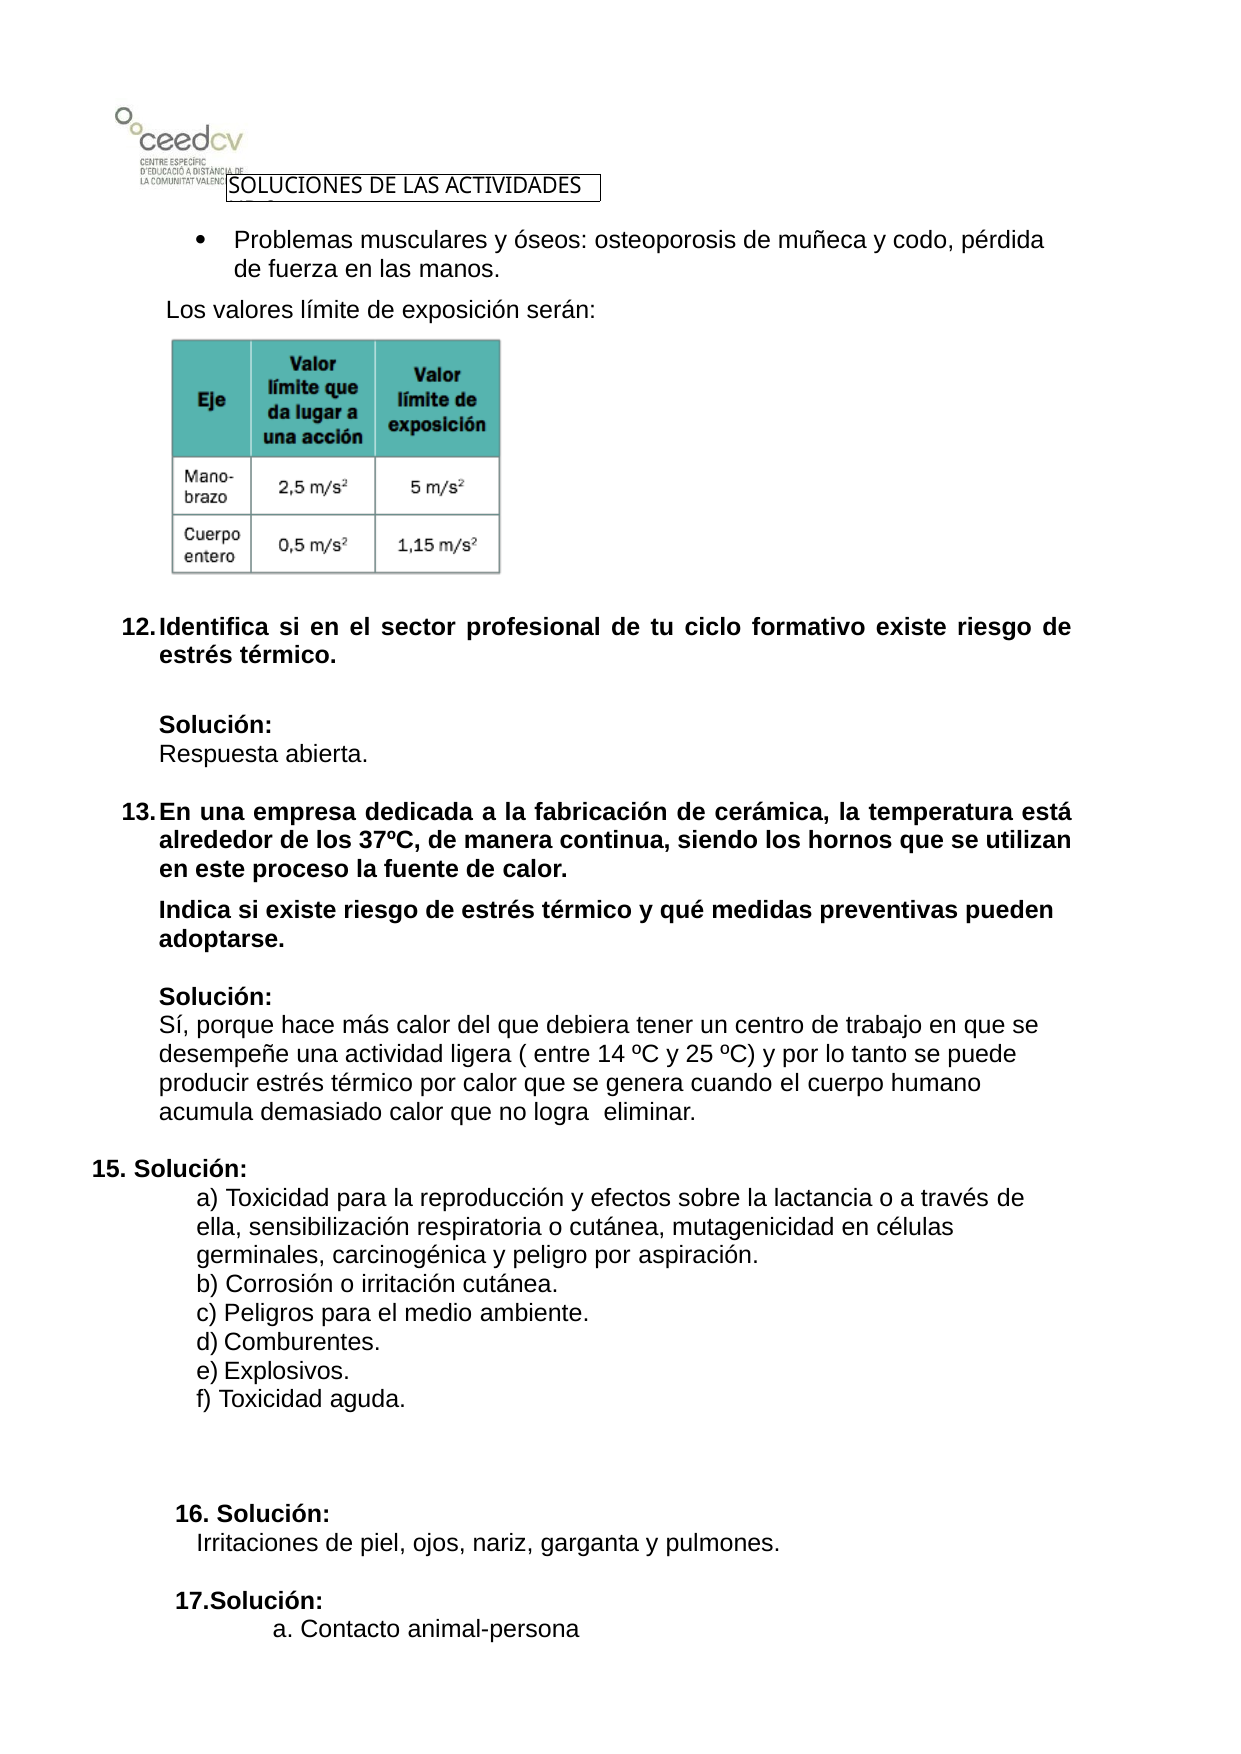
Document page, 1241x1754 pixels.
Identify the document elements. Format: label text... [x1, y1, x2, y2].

list Toxicidad aguda. [196, 1384, 1096, 1413]
list Explosivos. [196, 1356, 1096, 1384]
list En una empresa dedicada a la fabricación de cerámica, la temperatura está alrededor de los 37ºC, de manera continua, siendo los hornos que se utilizan en este proceso la fuente de calor. [121, 796, 1073, 883]
text 17.Solución: [92, 1586, 1096, 1614]
list Peligros para el medio ambiente. [196, 1298, 1096, 1327]
text Solución: [159, 710, 1096, 739]
text 16. Solución: [92, 1499, 1096, 1528]
text Los valores límite de exposición serán: [166, 295, 1096, 324]
list Identifica si en el sector profesional de tu ciclo formativo existe riesgo de estrés térmico. [121, 611, 1073, 669]
list Toxicidad para la reproducción y efectos sobre la lactancia o a través de ella, sensibilización respiratoria o cutánea, mutagenicidad en células germinales, carcinogénica y peligro por aspiración. [196, 1183, 1027, 1269]
list Contacto animal-persona [272, 1614, 1096, 1643]
list Comburentes. [196, 1327, 1096, 1356]
text Solución: [159, 982, 1096, 1010]
text Indica si existe riesgo de estrés térmico y qué medidas preventivas pueden adoptarse. [159, 895, 1057, 953]
picture [165, 324, 514, 583]
list Problemas musculares y óseos: osteoporosis de muñeca y codo, pérdida de fuerza en las manos. [196, 226, 1073, 283]
text Irritaciones de piel, ojos, nariz, garganta y pulmones. [196, 1528, 1096, 1557]
list Solución: [92, 1154, 1096, 1183]
picture [114, 98, 249, 190]
text Respuesta abierta. [159, 739, 1096, 768]
list Corrosión o irritación cutánea. [196, 1269, 1096, 1298]
text Sí, porque hace más calor del que debiera tener un centro de trabajo en que se desempeñe una actividad ligera ( entre 14 ºC y 25 ºC) y por lo tanto se puede producir estrés térmico por calor que se genera cuando el cuerpo humano acumula demasiado calor que no logra eliminar. [159, 1010, 1042, 1125]
